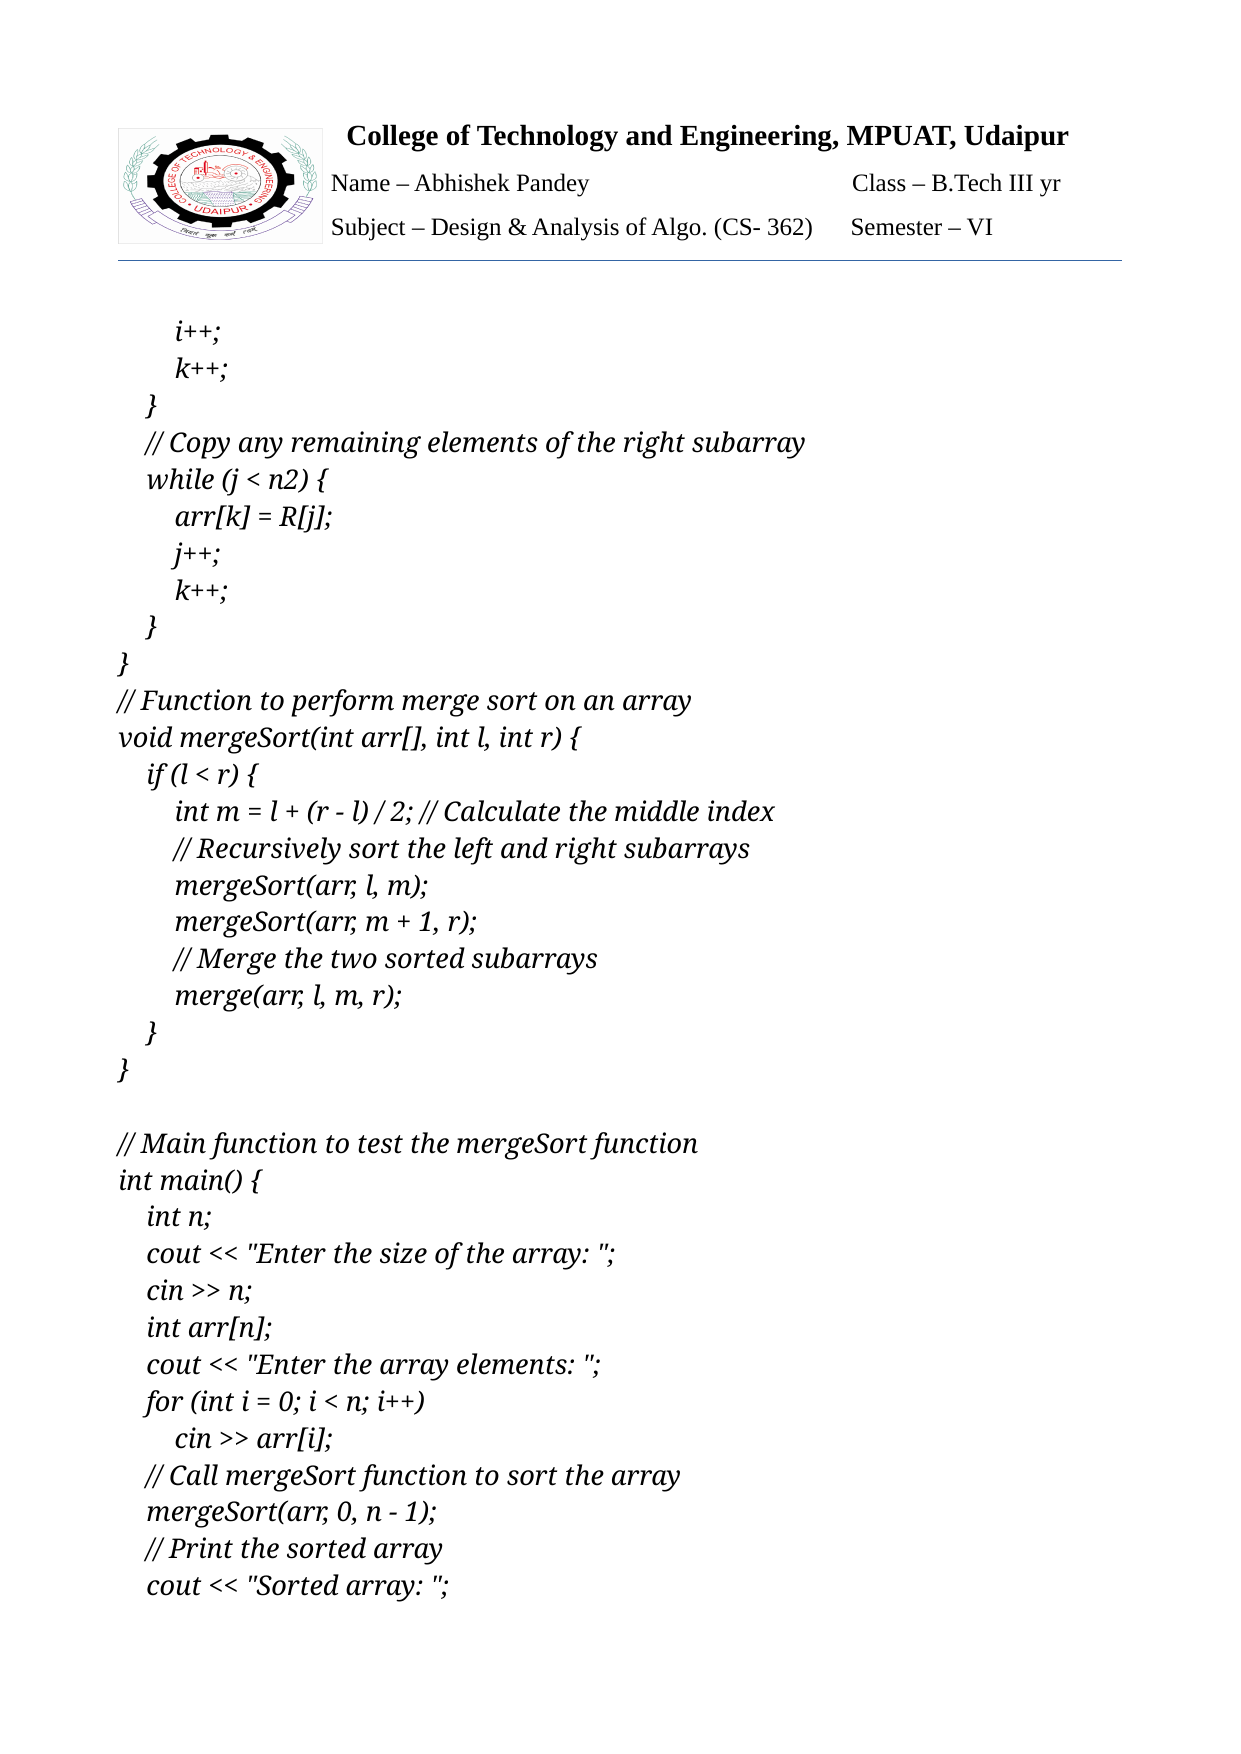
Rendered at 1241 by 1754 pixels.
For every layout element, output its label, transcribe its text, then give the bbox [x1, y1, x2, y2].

text k++; [118, 571, 1122, 608]
text arr[k] = R[j]; [118, 497, 1122, 534]
text mergeSort(arr, m + 1, r); [118, 903, 1122, 940]
text while (j < n2) { [118, 460, 1122, 497]
text } [118, 645, 1122, 682]
text int main() { [118, 1161, 1122, 1198]
text cout << "Enter the array elements: "; [118, 1345, 1122, 1382]
text merge(arr, l, m, r); [118, 977, 1122, 1013]
text cin >> n; [118, 1272, 1122, 1308]
text // Call mergeSort function to sort the array [118, 1456, 1122, 1493]
text } [118, 1013, 1122, 1050]
picture [118, 128, 323, 244]
text mergeSort(arr, l, m); [118, 866, 1122, 903]
text cout << "Enter the size of the array: "; [118, 1235, 1122, 1272]
text cout << "Sorted array: "; [118, 1567, 1122, 1603]
text mergeSort(arr, 0, n - 1); [118, 1493, 1122, 1530]
text // Copy any remaining elements of the right subarray [118, 423, 1122, 460]
text k++; [118, 350, 1122, 387]
text cin >> arr[i]; [118, 1419, 1122, 1456]
text // Function to perform merge sort on an array [118, 682, 1122, 718]
text } [118, 1050, 1122, 1087]
text j++; [118, 534, 1122, 571]
text void mergeSort(int arr[], int l, int r) { [118, 718, 1122, 755]
text int arr[n]; [118, 1308, 1122, 1345]
text // Recursively sort the left and right subarrays [118, 829, 1122, 866]
text i++; [118, 313, 1122, 350]
text // Main function to test the mergeSort function [118, 1124, 1122, 1161]
text for (int i = 0; i < n; i++) [118, 1382, 1122, 1419]
text } [118, 387, 1122, 423]
text int n; [118, 1198, 1122, 1235]
text } [118, 608, 1122, 645]
text int m = l + (r - l) / 2; // Calculate the middle index [118, 792, 1122, 829]
text // Merge the two sorted subarrays [118, 940, 1122, 977]
text if (l < r) { [118, 755, 1122, 792]
text // Print the sorted array [118, 1530, 1122, 1567]
